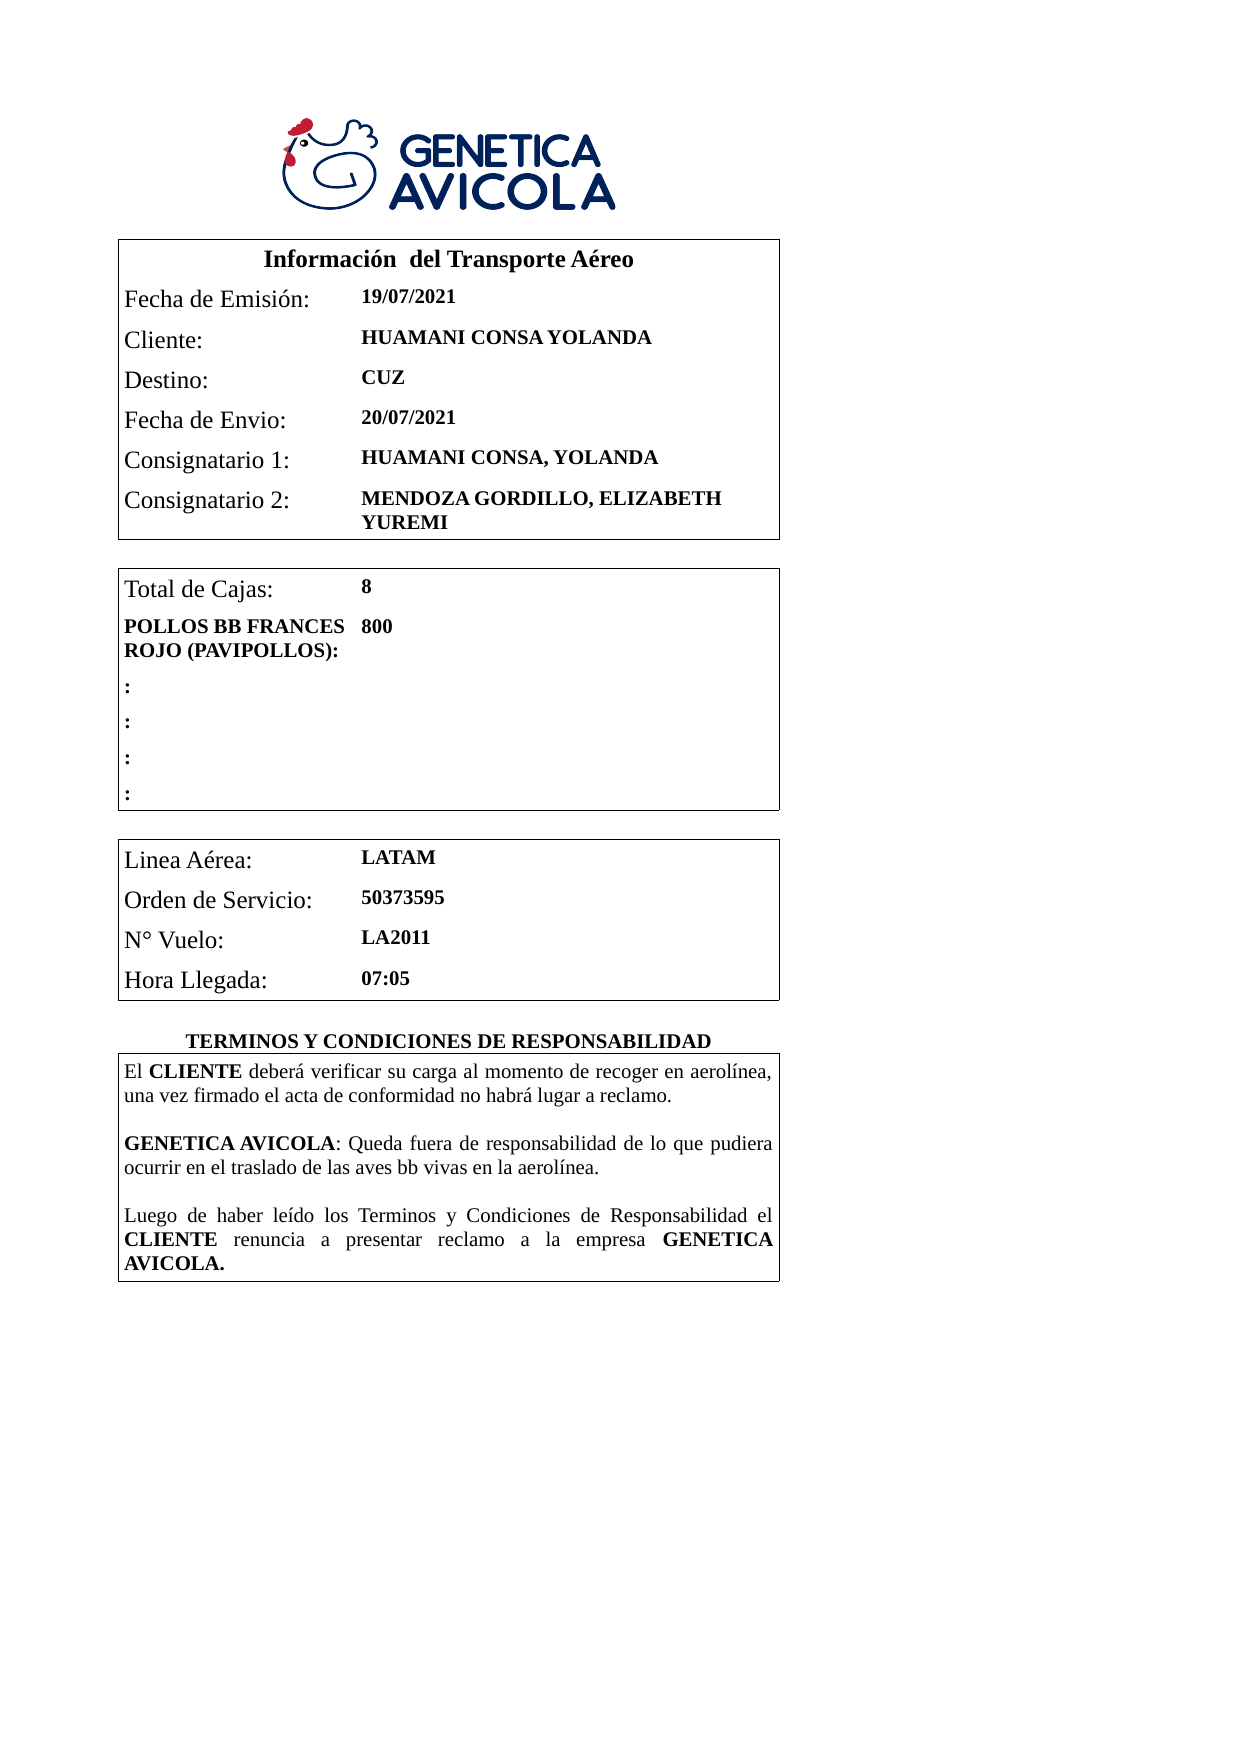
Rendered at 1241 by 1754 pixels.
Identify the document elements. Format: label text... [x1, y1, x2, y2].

table_cell Hora Llegada: [119, 960, 356, 1000]
table_cell Consignatario 1: [119, 440, 356, 480]
table_cell 8 [356, 569, 779, 608]
table_cell El CLIENTE deberá verificar su carga al momento de recoger en aerolínea, una vez firmado el acta de conformidad no habrá lugar a reclamo. GENETICA AVICOLA: Queda fuera de responsabilidad de lo que pudiera ocurrir en el traslado de las aves bb vivas en la aerolínea. Luego de haber leído los Terminos y Condiciones de Responsabilidad el CLIENTE renuncia a presentar reclamo a la empresa GENETICA AVICOLA. [119, 1054, 779, 1281]
table_cell Fecha de Emisión: [119, 279, 356, 319]
table_cell 20/07/2021 [356, 399, 779, 439]
table_cell Total de Cajas: [119, 569, 356, 608]
table_cell MENDOZA GORDILLO, ELIZABETH YUREMI [356, 480, 779, 539]
table_cell TERMINOS Y CONDICIONES DE RESPONSABILIDAD [118, 1001, 779, 1053]
table_cell CUZ [356, 359, 779, 399]
table_cell HUAMANI CONSA, YOLANDA [356, 440, 779, 480]
table_cell LA2011 [356, 920, 779, 960]
table_cell : [119, 668, 356, 704]
table_cell [356, 704, 779, 739]
table_cell [356, 739, 779, 775]
table_cell 50373595 [356, 879, 779, 919]
table_cell Consignatario 2: [119, 480, 356, 539]
table_cell [118, 540, 356, 568]
table_cell HUAMANI CONSA YOLANDA [356, 319, 779, 359]
table_cell Fecha de Envio: [119, 399, 356, 439]
table_cell [356, 811, 779, 839]
table_cell Cliente: [119, 319, 356, 359]
table_cell Destino: [119, 359, 356, 399]
table_cell [356, 668, 779, 704]
table_cell 800 [356, 609, 779, 668]
table_cell POLLOS BB FRANCES ROJO (PAVIPOLLOS): [119, 609, 356, 668]
table_cell 07:05 [356, 960, 779, 1000]
table_cell LATAM [356, 840, 779, 879]
table_cell [356, 775, 779, 810]
table_cell Linea Aérea: [119, 840, 356, 879]
picture [282, 118, 616, 210]
table_cell N° Vuelo: [119, 920, 356, 960]
table_cell : [119, 739, 356, 775]
table_cell Orden de Servicio: [119, 879, 356, 919]
table_cell 19/07/2021 [356, 279, 779, 319]
table_cell [356, 540, 779, 568]
table_header Información del Transporte Aéreo [119, 240, 779, 279]
table_cell [118, 811, 356, 839]
table_cell : [119, 775, 356, 810]
table_cell : [119, 704, 356, 739]
